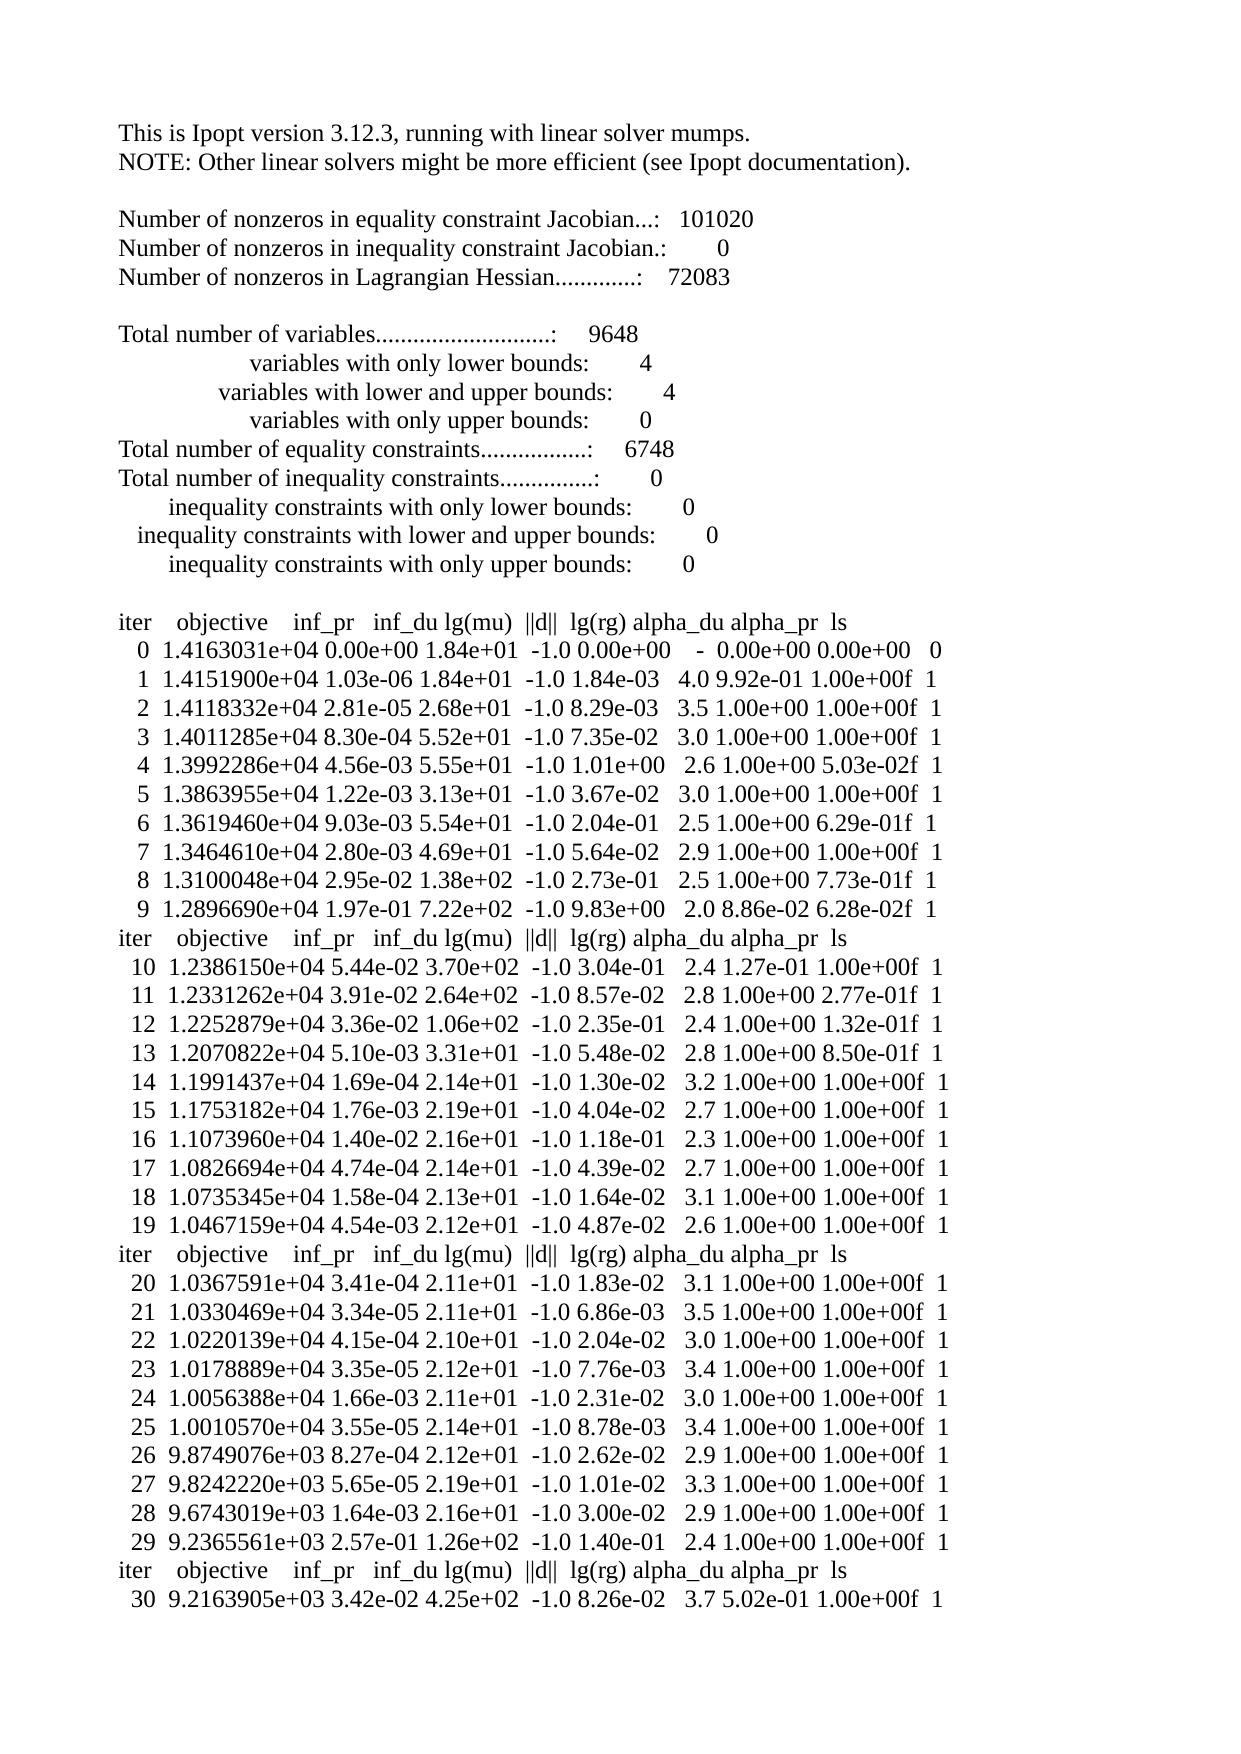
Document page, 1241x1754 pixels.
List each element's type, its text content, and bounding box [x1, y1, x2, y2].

text inequality constraints with lower and upper bounds: 0 [118, 521, 1122, 549]
text 14 1.1991437e+04 1.69e-04 2.14e+01 -1.0 1.30e-02 3.2 1.00e+00 1.00e+00f 1 [118, 1067, 1122, 1096]
text 4 1.3992286e+04 4.56e-03 5.55e+01 -1.0 1.01e+00 2.6 1.00e+00 5.03e-02f 1 [118, 751, 1122, 779]
text 9 1.2896690e+04 1.97e-01 7.22e+02 -1.0 9.83e+00 2.0 8.86e-02 6.28e-02f 1 [118, 894, 1122, 923]
text 7 1.3464610e+04 2.80e-03 4.69e+01 -1.0 5.64e-02 2.9 1.00e+00 1.00e+00f 1 [118, 837, 1122, 866]
text 21 1.0330469e+04 3.34e-05 2.11e+01 -1.0 6.86e-03 3.5 1.00e+00 1.00e+00f 1 [118, 1297, 1122, 1326]
text 17 1.0826694e+04 4.74e-04 2.14e+01 -1.0 4.39e-02 2.7 1.00e+00 1.00e+00f 1 [118, 1153, 1122, 1182]
text 13 1.2070822e+04 5.10e-03 3.31e+01 -1.0 5.48e-02 2.8 1.00e+00 8.50e-01f 1 [118, 1038, 1122, 1067]
text 10 1.2386150e+04 5.44e-02 3.70e+02 -1.0 3.04e-01 2.4 1.27e-01 1.00e+00f 1 [118, 952, 1122, 981]
text variables with lower and upper bounds: 4 [118, 377, 1122, 406]
text 8 1.3100048e+04 2.95e-02 1.38e+02 -1.0 2.73e-01 2.5 1.00e+00 7.73e-01f 1 [118, 866, 1122, 894]
text 23 1.0178889e+04 3.35e-05 2.12e+01 -1.0 7.76e-03 3.4 1.00e+00 1.00e+00f 1 [118, 1354, 1122, 1383]
text Total number of inequality constraints...............: 0 [118, 463, 1122, 492]
text 2 1.4118332e+04 2.81e-05 2.68e+01 -1.0 8.29e-03 3.5 1.00e+00 1.00e+00f 1 [118, 693, 1122, 722]
text inequality constraints with only upper bounds: 0 [118, 549, 1122, 578]
text This is Ipopt version 3.12.3, running with linear solver mumps. [118, 118, 1122, 147]
text 11 1.2331262e+04 3.91e-02 2.64e+02 -1.0 8.57e-02 2.8 1.00e+00 2.77e-01f 1 [118, 981, 1122, 1009]
text iter objective inf_pr inf_du lg(mu) ||d|| lg(rg) alpha_du alpha_pr ls [118, 1239, 1122, 1268]
text inequality constraints with only lower bounds: 0 [118, 492, 1122, 521]
text variables with only lower bounds: 4 [118, 348, 1122, 377]
text 15 1.1753182e+04 1.76e-03 2.19e+01 -1.0 4.04e-02 2.7 1.00e+00 1.00e+00f 1 [118, 1096, 1122, 1124]
text NOTE: Other linear solvers might be more efficient (see Ipopt documentation). [118, 147, 1122, 176]
text 30 9.2163905e+03 3.42e-02 4.25e+02 -1.0 8.26e-02 3.7 5.02e-01 1.00e+00f 1 [118, 1584, 1122, 1613]
text 0 1.4163031e+04 0.00e+00 1.84e+01 -1.0 0.00e+00 - 0.00e+00 0.00e+00 0 [118, 636, 1122, 664]
text 5 1.3863955e+04 1.22e-03 3.13e+01 -1.0 3.67e-02 3.0 1.00e+00 1.00e+00f 1 [118, 779, 1122, 808]
text 22 1.0220139e+04 4.15e-04 2.10e+01 -1.0 2.04e-02 3.0 1.00e+00 1.00e+00f 1 [118, 1326, 1122, 1354]
text 12 1.2252879e+04 3.36e-02 1.06e+02 -1.0 2.35e-01 2.4 1.00e+00 1.32e-01f 1 [118, 1009, 1122, 1038]
text Number of nonzeros in equality constraint Jacobian...: 101020 [118, 204, 1122, 233]
text Total number of equality constraints.................: 6748 [118, 434, 1122, 463]
text 18 1.0735345e+04 1.58e-04 2.13e+01 -1.0 1.64e-02 3.1 1.00e+00 1.00e+00f 1 [118, 1182, 1122, 1211]
text 25 1.0010570e+04 3.55e-05 2.14e+01 -1.0 8.78e-03 3.4 1.00e+00 1.00e+00f 1 [118, 1412, 1122, 1441]
text 3 1.4011285e+04 8.30e-04 5.52e+01 -1.0 7.35e-02 3.0 1.00e+00 1.00e+00f 1 [118, 722, 1122, 751]
text 29 9.2365561e+03 2.57e-01 1.26e+02 -1.0 1.40e-01 2.4 1.00e+00 1.00e+00f 1 [118, 1527, 1122, 1556]
text 24 1.0056388e+04 1.66e-03 2.11e+01 -1.0 2.31e-02 3.0 1.00e+00 1.00e+00f 1 [118, 1383, 1122, 1412]
text 27 9.8242220e+03 5.65e-05 2.19e+01 -1.0 1.01e-02 3.3 1.00e+00 1.00e+00f 1 [118, 1469, 1122, 1498]
text Number of nonzeros in inequality constraint Jacobian.: 0 [118, 233, 1122, 262]
text 1 1.4151900e+04 1.03e-06 1.84e+01 -1.0 1.84e-03 4.0 9.92e-01 1.00e+00f 1 [118, 664, 1122, 693]
text 28 9.6743019e+03 1.64e-03 2.16e+01 -1.0 3.00e-02 2.9 1.00e+00 1.00e+00f 1 [118, 1498, 1122, 1527]
text variables with only upper bounds: 0 [118, 406, 1122, 434]
text 26 9.8749076e+03 8.27e-04 2.12e+01 -1.0 2.62e-02 2.9 1.00e+00 1.00e+00f 1 [118, 1441, 1122, 1469]
text iter objective inf_pr inf_du lg(mu) ||d|| lg(rg) alpha_du alpha_pr ls [118, 923, 1122, 952]
text Number of nonzeros in Lagrangian Hessian.............: 72083 [118, 262, 1122, 291]
text 19 1.0467159e+04 4.54e-03 2.12e+01 -1.0 4.87e-02 2.6 1.00e+00 1.00e+00f 1 [118, 1211, 1122, 1239]
text 6 1.3619460e+04 9.03e-03 5.54e+01 -1.0 2.04e-01 2.5 1.00e+00 6.29e-01f 1 [118, 808, 1122, 837]
text 16 1.1073960e+04 1.40e-02 2.16e+01 -1.0 1.18e-01 2.3 1.00e+00 1.00e+00f 1 [118, 1124, 1122, 1153]
text Total number of variables............................: 9648 [118, 319, 1122, 348]
text iter objective inf_pr inf_du lg(mu) ||d|| lg(rg) alpha_du alpha_pr ls [118, 1556, 1122, 1584]
text 20 1.0367591e+04 3.41e-04 2.11e+01 -1.0 1.83e-02 3.1 1.00e+00 1.00e+00f 1 [118, 1268, 1122, 1297]
text iter objective inf_pr inf_du lg(mu) ||d|| lg(rg) alpha_du alpha_pr ls [118, 607, 1122, 636]
